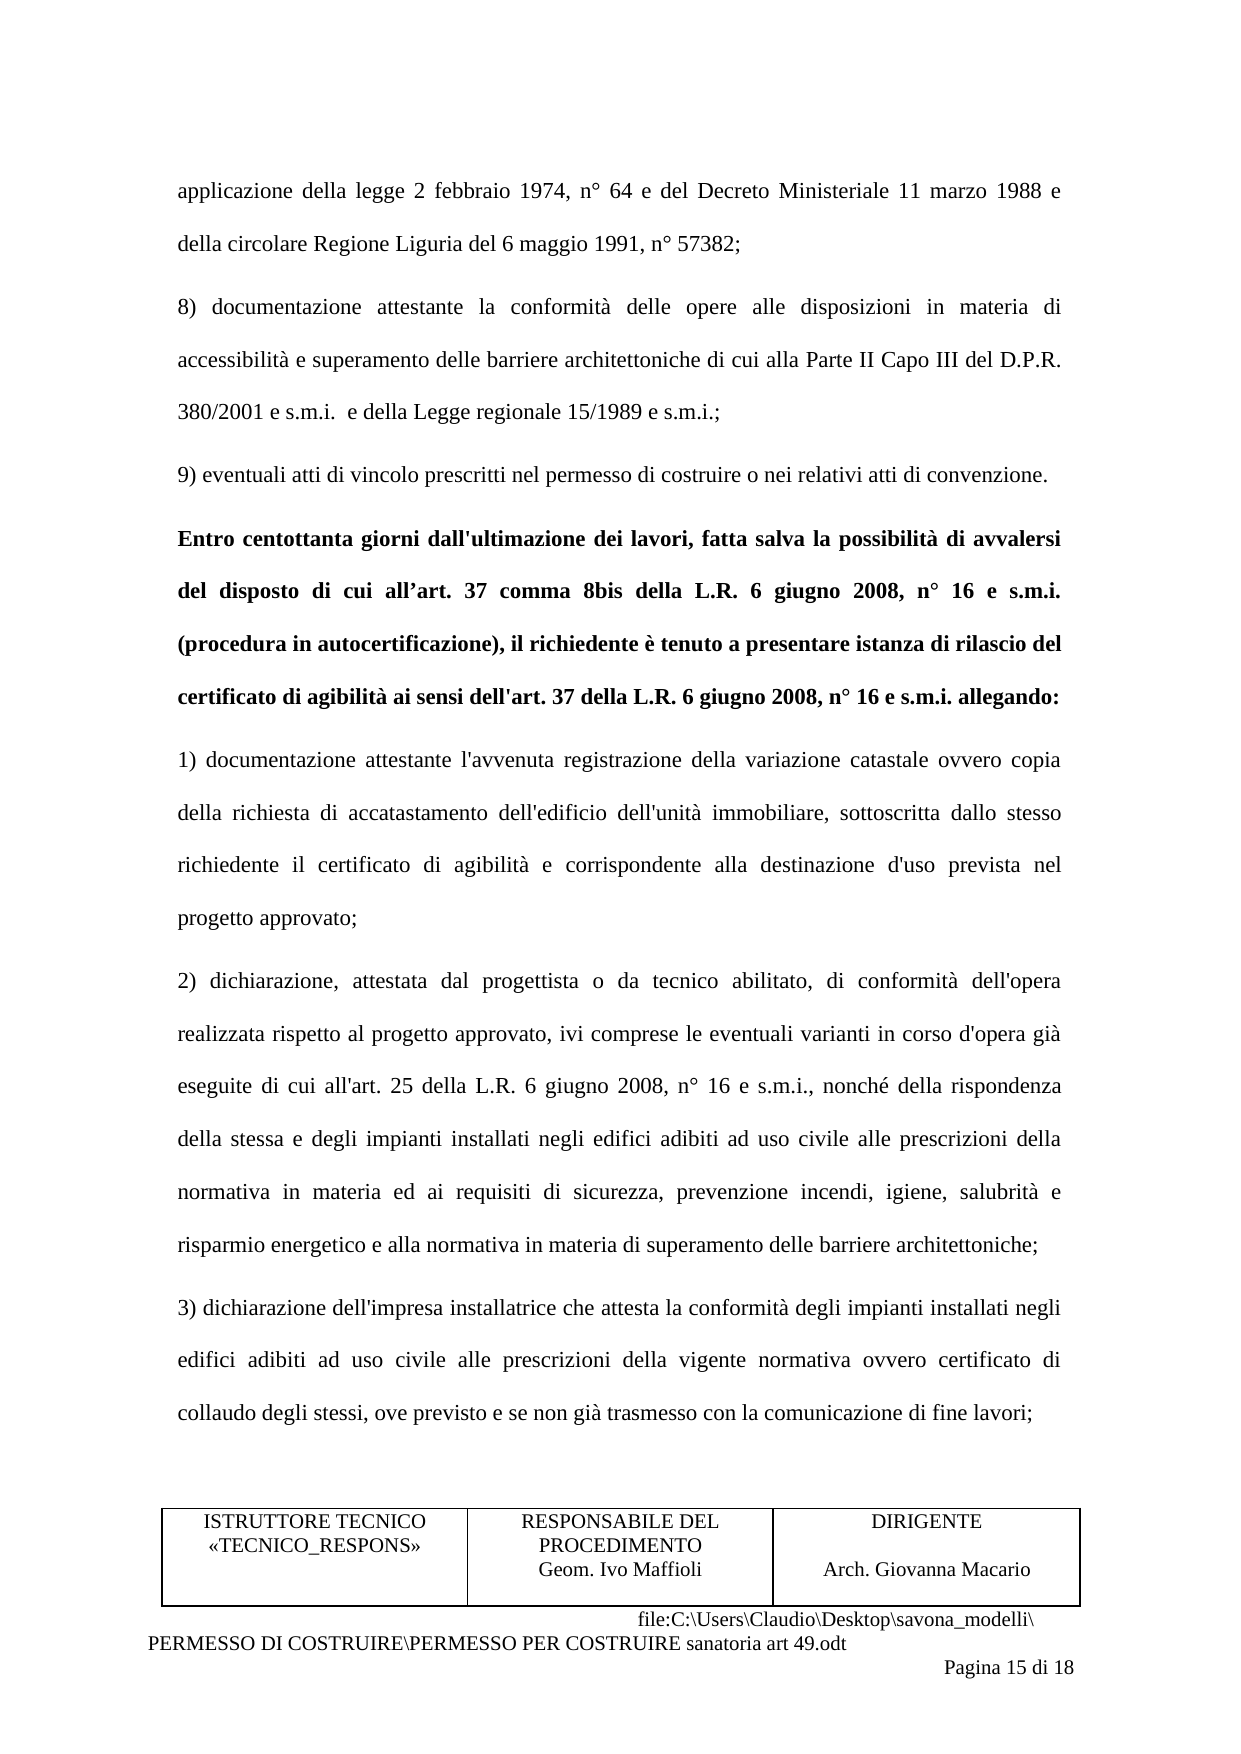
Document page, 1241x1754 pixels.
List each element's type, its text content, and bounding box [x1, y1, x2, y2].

text 3) dichiarazione dell'impresa installatrice che attesta la conformità degli impianti installati negli edifici adibiti ad uso civile alle prescrizioni della vigente normativa ovvero certificato di collaudo degli stessi, ove previsto e se non già trasmesso con la comunicazione di fine lavori; [177, 1294, 1063, 1426]
text Entro centottanta giorni dall'ultimazione dei lavori, fatta salva la possibilità di avvalersi del disposto di cui all’art. 37 comma 8bis della L.R. 6 giugno 2008, n° 16 e s.m.i. (procedura in autocertificazione), il richiedente è tenuto a presentare istanza di rilascio del certificato di agibilità ai sensi dell'art. 37 della L.R. 6 giugno 2008, n° 16 e s.m.i. allegando: [177, 525, 1063, 709]
text applicazione della legge 2 febbraio 1974, n° 64 e del Decreto Ministeriale 11 marzo 1988 e della circolare Regione Liguria del 6 maggio 1991, n° 57382; [177, 177, 1063, 256]
text 2) dichiarazione, attestata dal progettista o da tecnico abilitato, di conformità dell'opera realizzata rispetto al progetto approvato, ivi comprese le eventuali varianti in corso d'opera già eseguite di cui all'art. 25 della L.R. 6 giugno 2008, n° 16 e s.m.i., nonché della rispondenza della stessa e degli impianti installati negli edifici adibiti ad uso civile alle prescrizioni della normativa in materia ed ai requisiti di sicurezza, prevenzione incendi, igiene, salubrità e risparmio energetico e alla normativa in materia di superamento delle barriere architettoniche; [177, 967, 1063, 1257]
text 8) documentazione attestante la conformità delle opere alle disposizioni in materia di accessibilità e superamento delle barriere architettoniche di cui alla Parte II Capo III del D.P.R. 380/2001 e s.m.i. e della Legge regionale 15/1989 e s.m.i.; [177, 293, 1063, 425]
text 9) eventuali atti di vincolo prescritti nel permesso di costruire o nei relativi atti di convenzione. [177, 462, 1063, 488]
text 1) documentazione attestante l'avvenuta registrazione della variazione catastale ovvero copia della richiesta di accatastamento dell'edificio dell'unità immobiliare, sottoscritta dallo stesso richiedente il certificato di agibilità e corrispondente alla destinazione d'uso prevista nel progetto approvato; [177, 746, 1063, 930]
